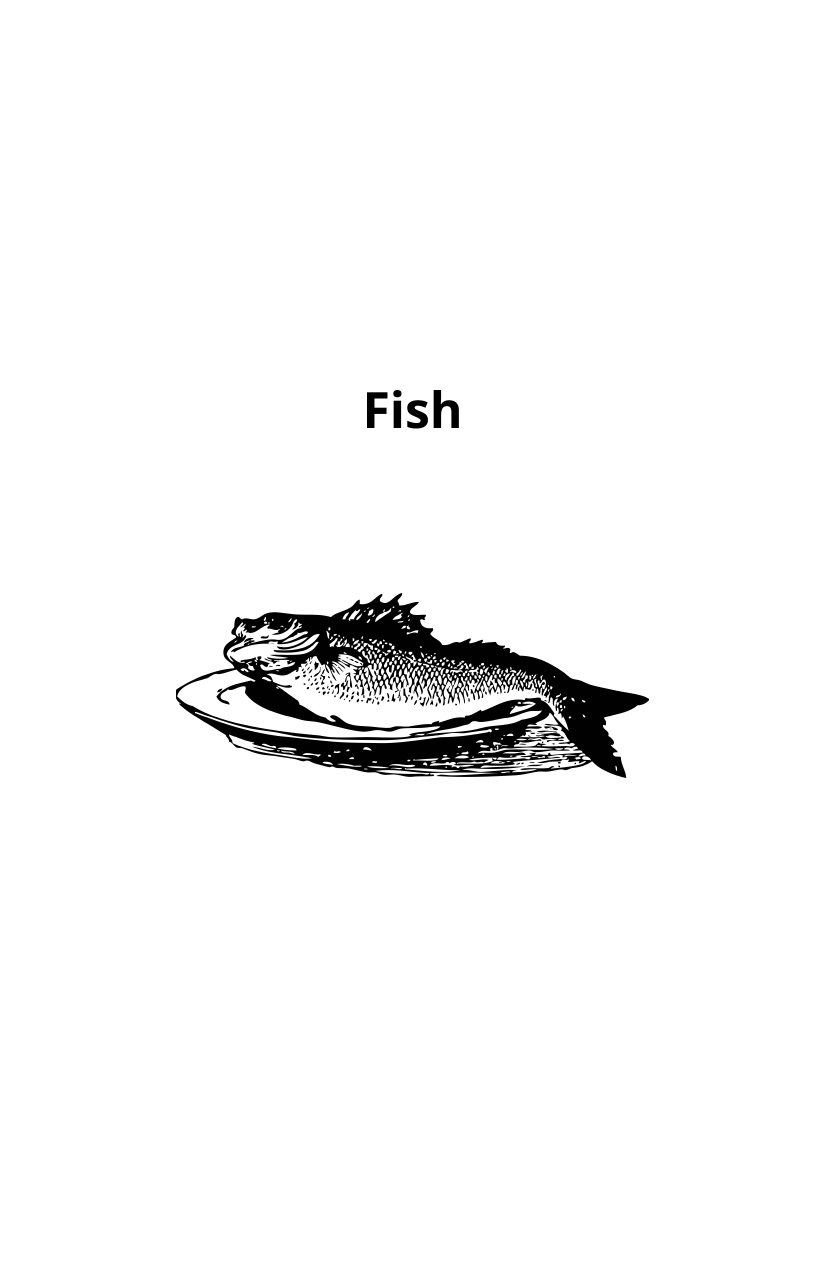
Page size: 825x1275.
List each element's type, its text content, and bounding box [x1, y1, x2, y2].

picture [176, 593, 649, 778]
subtitle Fish [75, 375, 750, 443]
